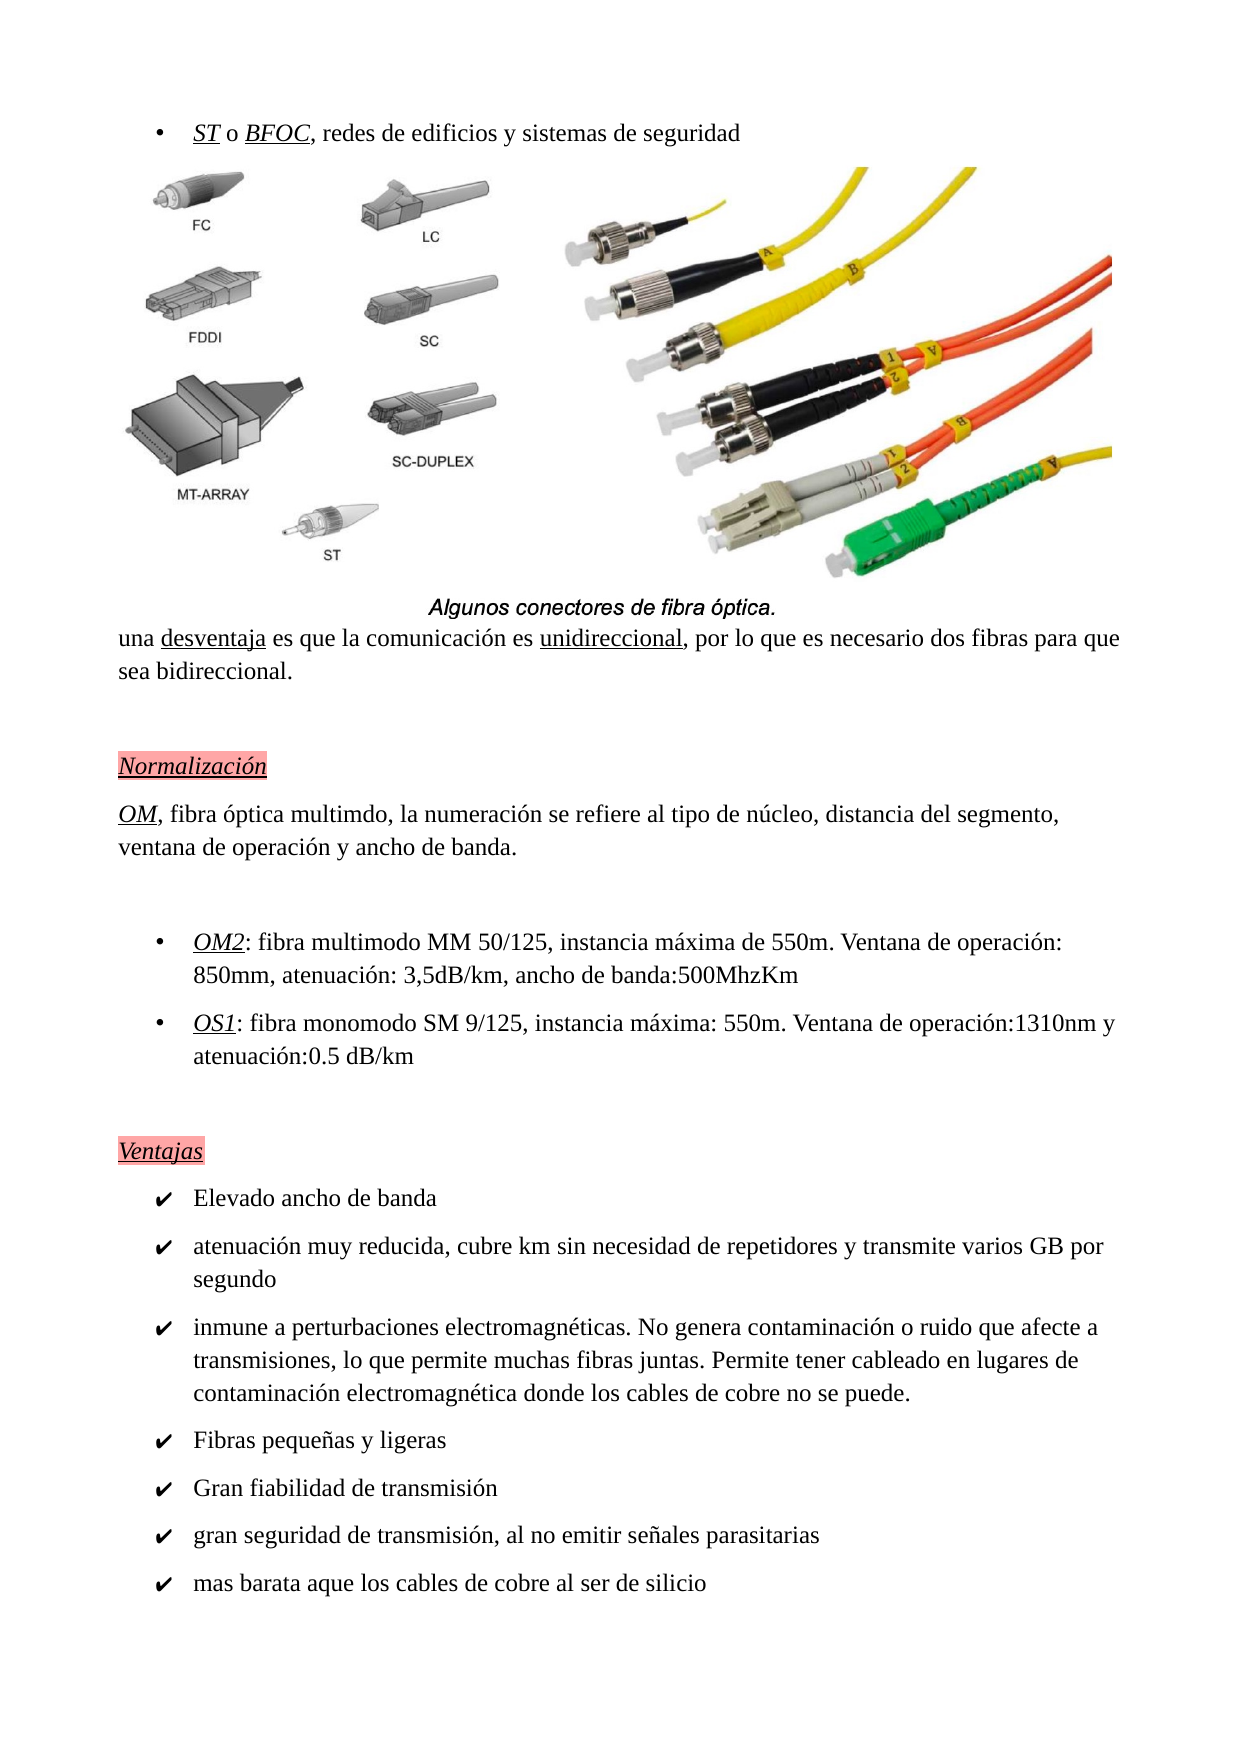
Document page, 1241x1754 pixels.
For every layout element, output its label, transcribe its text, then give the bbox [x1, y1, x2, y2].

list Fibras pequeñas y ligeras [156, 1425, 1122, 1454]
list inmune a perturbaciones electromagnéticas. No genera contaminación o ruido que afecte a transmisiones, lo que permite muchas fibras juntas. Permite tener cableado en lugares de contaminación electromagnética donde los cables de cobre no se puede. [156, 1312, 1122, 1407]
text OM, fibra óptica multimdo, la numeración se refiere al tipo de núcleo, distancia del segmento, ventana de operación y ancho de banda. [118, 799, 1122, 861]
list OS1: fibra monomodo SM 9/125, instancia máxima: 550m. Ventana de operación:1310nm y atenuación:0.5 dB/km [156, 1008, 1122, 1069]
list Elevado ancho de banda [156, 1183, 1122, 1212]
list gran seguridad de transmisión, al no emitir señales parasitarias [156, 1521, 1122, 1549]
text una desventaja es que la comunicación es unidireccional, por lo que es necesario dos fibras para que sea bidireccional. [118, 619, 1122, 685]
list OM2: fibra multimodo MM 50/125, instancia máxima de 550m. Ventana de operación: 850mm, atenuación: 3,5dB/km, ancho de banda:500MhzKm [156, 927, 1122, 989]
list Gran fiabilidad de transmisión [156, 1473, 1122, 1502]
list ST o BFOC, redes de edificios y sistemas de seguridad [156, 118, 1122, 147]
text Ventajas [118, 1136, 1122, 1165]
text Normalización [118, 751, 1122, 780]
list atenuación muy reducida, cubre km sin necesidad de repetidores y transmite varios GB por segundo [156, 1231, 1122, 1293]
picture [118, 165, 1123, 619]
list mas barata aque los cables de cobre al ser de silicio [156, 1568, 1122, 1597]
